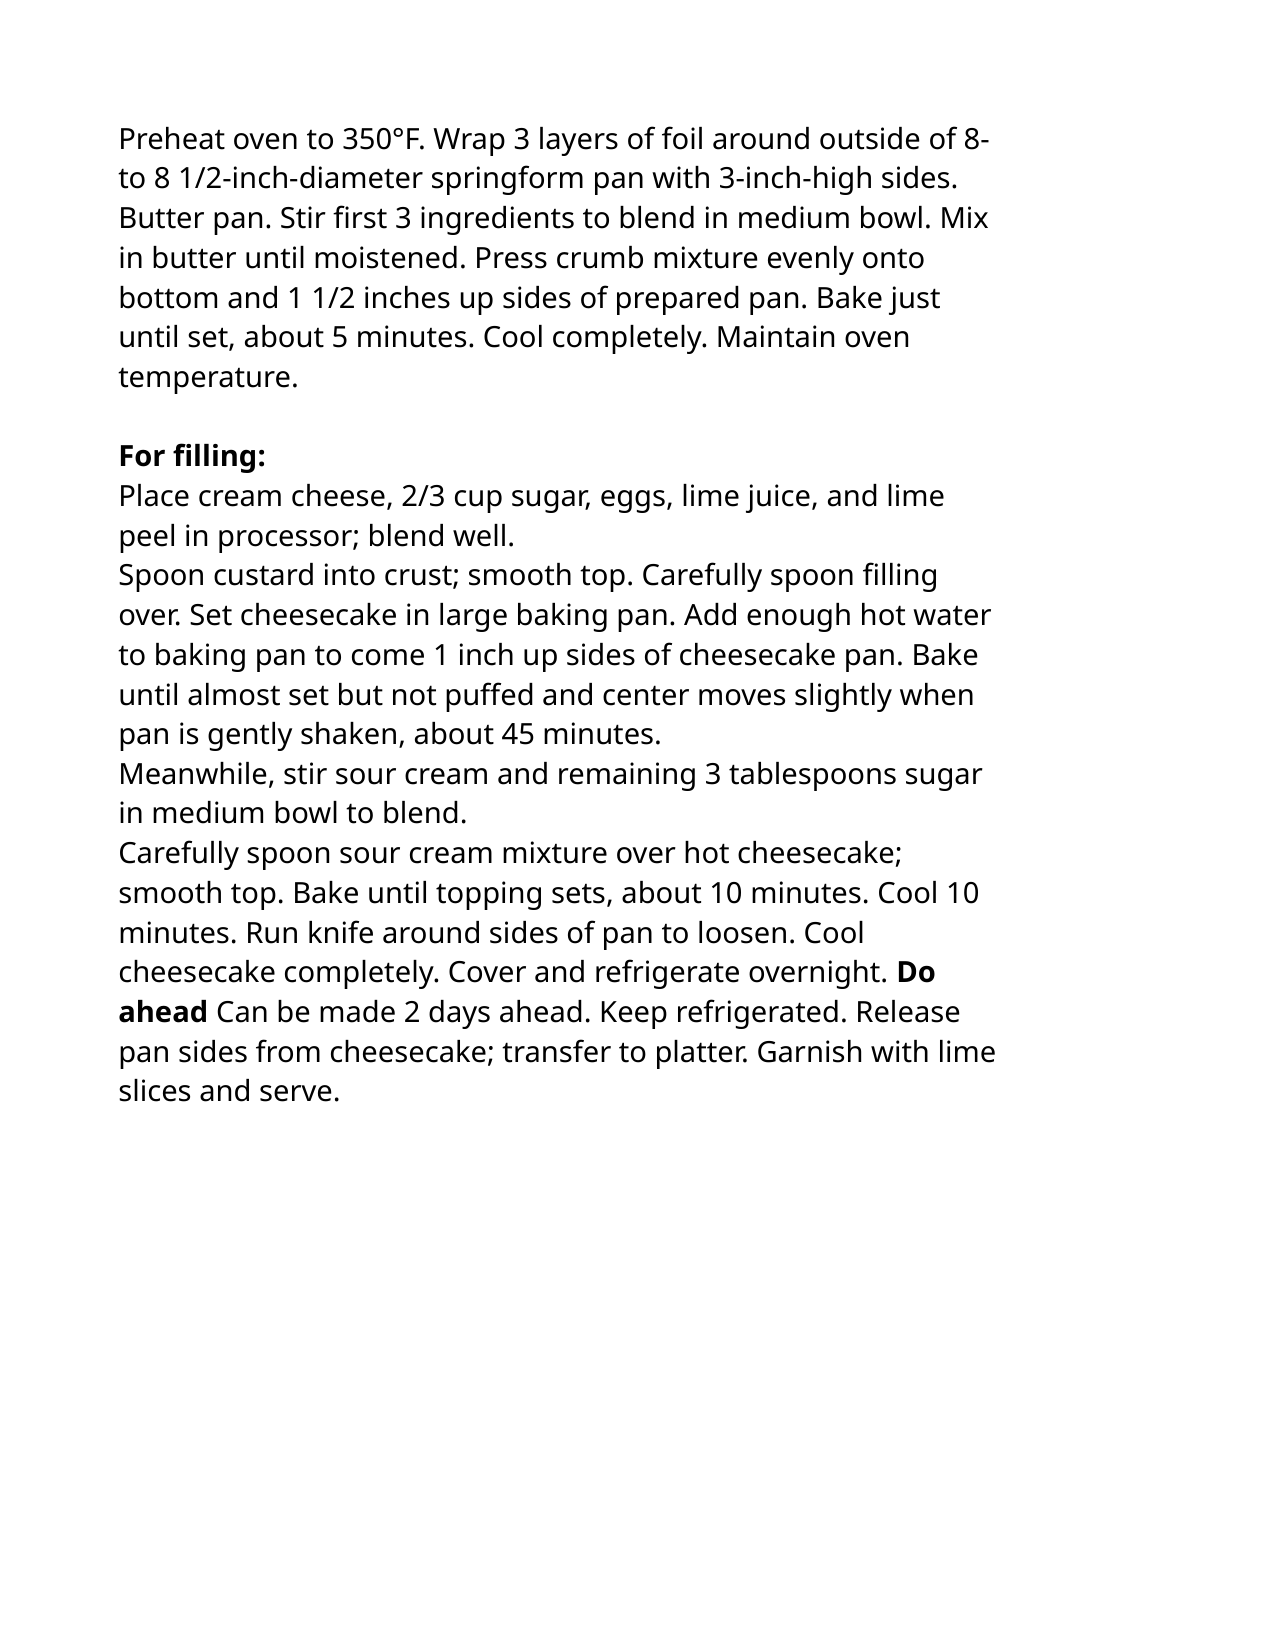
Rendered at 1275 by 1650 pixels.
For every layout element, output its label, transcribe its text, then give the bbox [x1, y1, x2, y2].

table_header Preheat oven to 350°F. Wrap 3 layers of foil around outside of 8- to 8 1/2-inch-diameter springform pan with 3-inch-high sides. Butter pan. Stir first 3 ingredients to blend in medium bowl. Mix in butter until moistened. Press crumb mixture evenly onto bottom and 1 1/2 inches up sides of prepared pan. Bake just until set, about 5 minutes. Cool completely. Maintain oven temperature. For filling: Place cream cheese, 2/3 cup sugar, eggs, lime juice, and lime peel in processor; blend well. Spoon custard into crust; smooth top. Carefully spoon filling over. Set cheesecake in large baking pan. Add enough hot water to baking pan to come 1 inch up sides of cheesecake pan. Bake until almost set but not puffed and center moves slightly when pan is gently shaken, about 45 minutes. Meanwhile, stir sour cream and remaining 3 tablespoons sugar in medium bowl to blend. Carefully spoon sour cream mixture over hot cheesecake; smooth top. Bake until topping sets, about 10 minutes. Cool 10 minutes. Run knife around sides of pan to loosen. Cool cheesecake completely. Cover and refrigerate overnight. Do ahead Can be made 2 days ahead. Keep refrigerated. Release pan sides from cheesecake; transfer to platter. Garnish with lime slices and serve. [107, 118, 1018, 1110]
